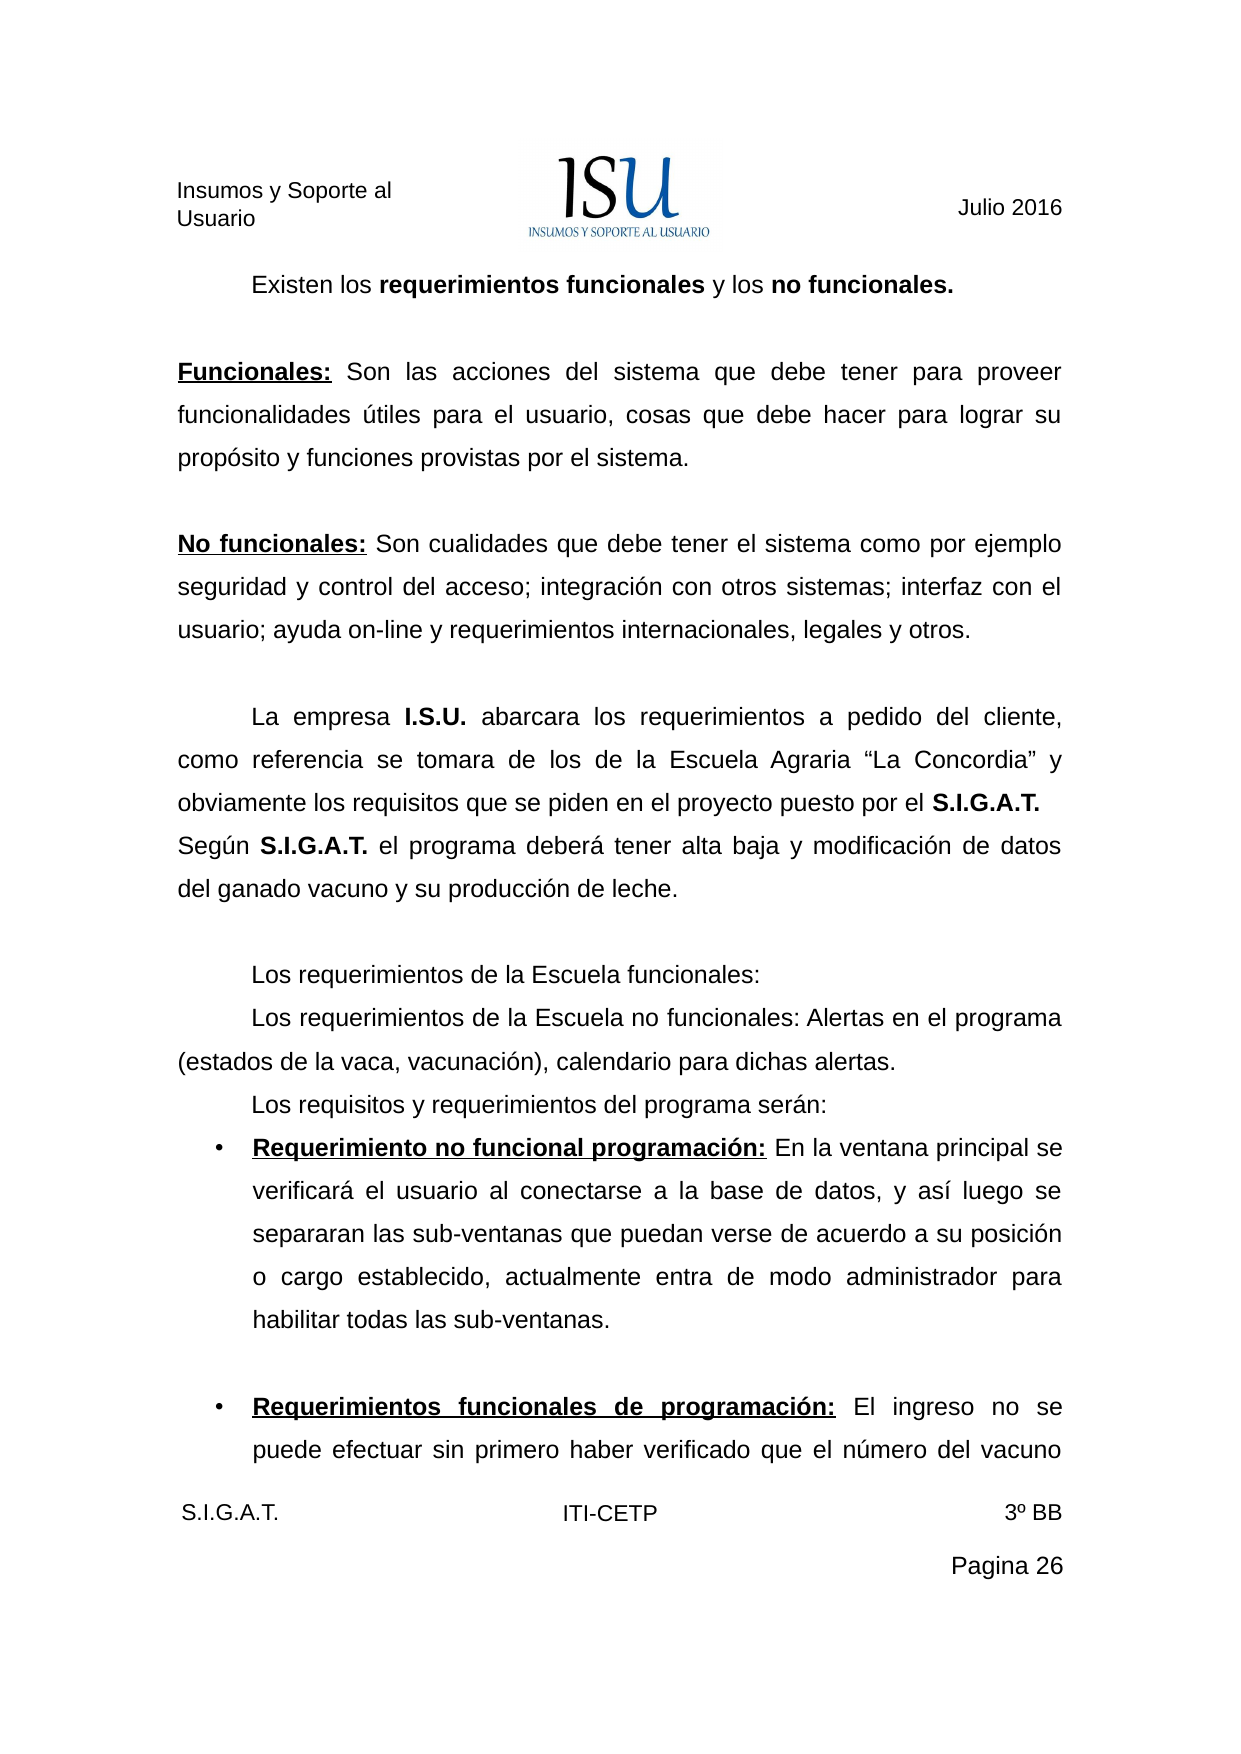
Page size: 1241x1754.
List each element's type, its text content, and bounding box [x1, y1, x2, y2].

picture [517, 138, 723, 252]
list Requerimientos funcionales de programación: El ingreso no se puede efectuar sin primero haber verificado que el número del vacuno [215, 1392, 1063, 1463]
text Funcionales: Son las acciones del sistema que debe tener para proveer funcionalidades útiles para el usuario, cosas que debe hacer para lograr su propósito y funciones provistas por el sistema. [177, 356, 1063, 471]
text No funcionales: Son cualidades que debe tener el sistema como por ejemplo seguridad y control del acceso; integración con otros sistemas; interfaz con el usuario; ayuda on-line y requerimientos internacionales, legales y otros. [177, 529, 1063, 644]
text Los requisitos y requerimientos del programa serán: [177, 1089, 1063, 1118]
text Existen los requerimientos funcionales y los no funcionales. [177, 270, 1063, 299]
text Los requerimientos de la Escuela no funcionales: Alertas en el programa (estados de la vaca, vacunación), calendario para dichas alertas. [177, 1003, 1063, 1075]
text La empresa I.S.U. abarcara los requerimientos a pedido del cliente, como referencia se tomara de los de la Escuela Agraria “La Concordia” y obviamente los requisitos que se piden en el proyecto puesto por el S.I.G.A.T. [177, 701, 1063, 816]
list Requerimiento no funcional programación: En la ventana principal se verificará el usuario al conectarse a la base de datos, y así luego se separaran las sub-ventanas que puedan verse de acuerdo a su posición o cargo establecido, actualmente entra de modo administrador para habilitar todas las sub-ventanas. [215, 1133, 1063, 1334]
text Los requerimientos de la Escuela funcionales: [177, 960, 1063, 989]
text Según S.I.G.A.T. el programa deberá tener alta baja y modificación de datos del ganado vacuno y su producción de leche. [177, 831, 1063, 903]
